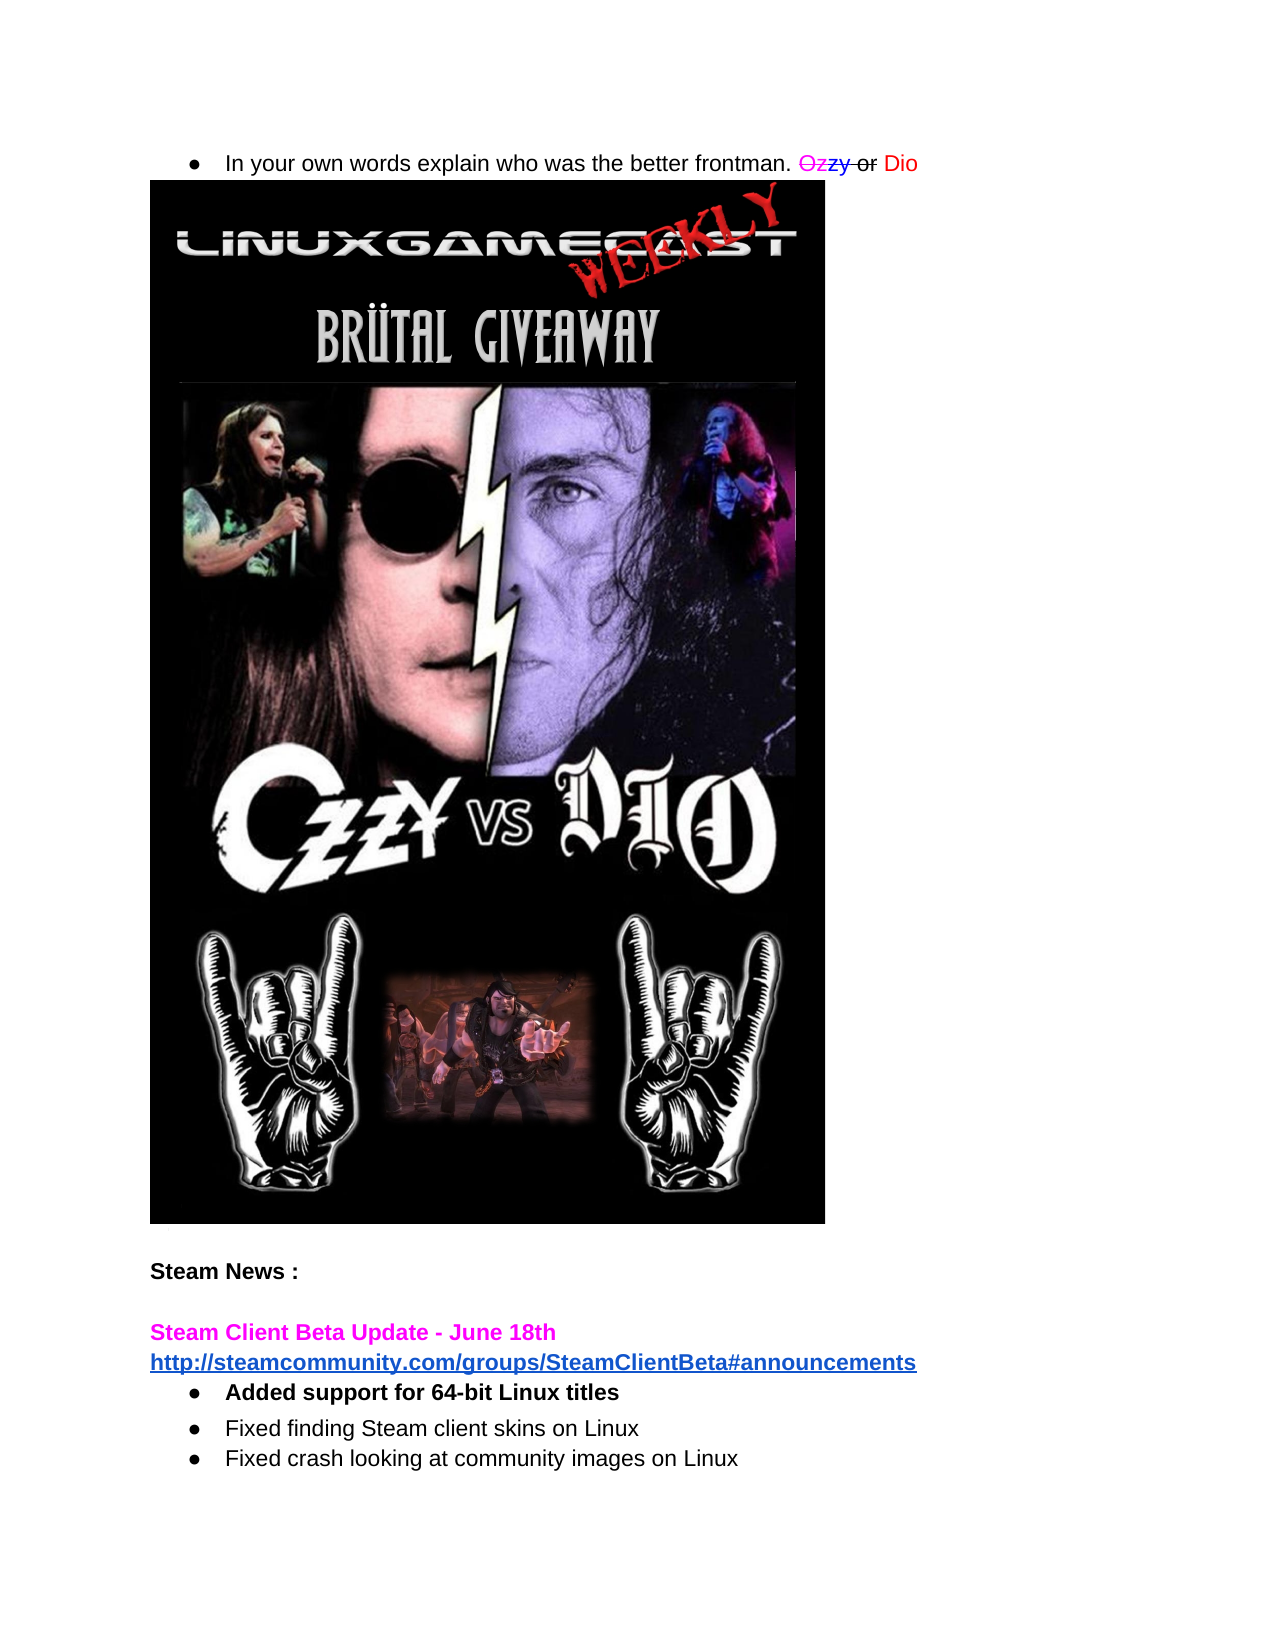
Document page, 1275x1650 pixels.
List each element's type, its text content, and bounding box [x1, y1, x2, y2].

text Steam News : [150, 1258, 1125, 1284]
text http://steamcommunity.com/groups/SteamClientBeta#announcements [150, 1349, 1125, 1375]
text Steam Client Beta Update - June 18th [150, 1318, 1125, 1345]
list Fixed finding Steam client skins on Linux [187, 1415, 1125, 1441]
picture [150, 180, 826, 1224]
list Added support for 64-bit Linux titles [187, 1379, 1125, 1405]
list Fixed crash looking at community images on Linux [187, 1445, 1125, 1471]
list In your own words explain who was the better frontman. Ozzy or Dio [187, 150, 1125, 176]
